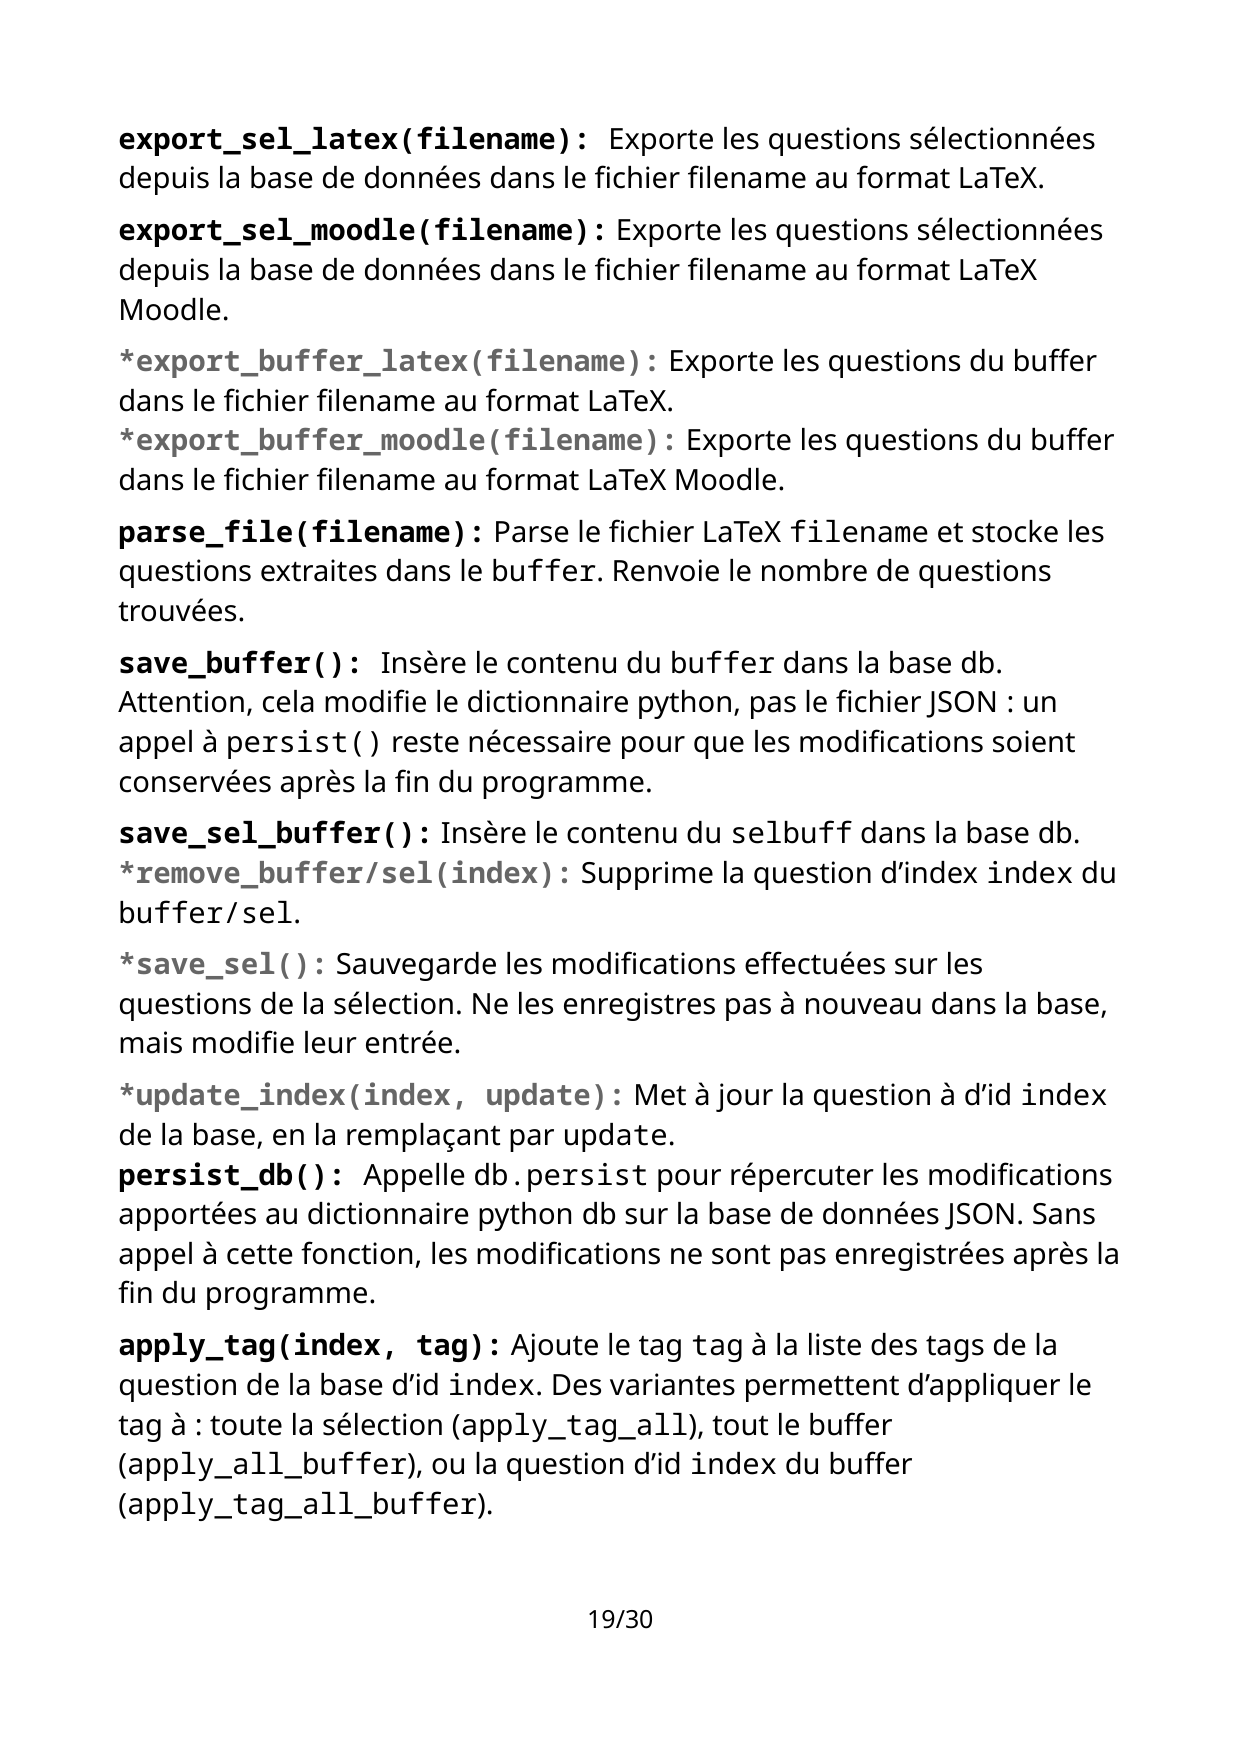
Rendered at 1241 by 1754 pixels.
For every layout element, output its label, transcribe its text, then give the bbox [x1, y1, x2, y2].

text *export_buffer_latex(filename): Exporte les questions du buffer dans le fichier filename au format LaTeX. *export_buffer_moodle(filename): Exporte les questions du buffer dans le fichier filename au format LaTeX Moodle. [118, 340, 1122, 499]
text save_buffer(): Insère le contenu du buffer dans la base db. Attention, cela modifie le dictionnaire python, pas le fichier JSON : un appel à persist() reste nécessaire pour que les modifications soient conservées après la fin du programme. [118, 642, 1122, 801]
text *save_sel(): Sauvegarde les modifications effectuées sur les questions de la sélection. Ne les enregistres pas à nouveau dans la base, mais modifie leur entrée. [118, 943, 1122, 1062]
text export_sel_moodle(filename): Exporte les questions sélectionnées depuis la base de données dans le fichier filename au format LaTeX Moodle. [118, 209, 1122, 328]
text parse_file(filename): Parse le fichier LaTeX filename et stocke les questions extraites dans le buffer. Renvoie le nombre de questions trouvées. [118, 511, 1122, 630]
text export_sel_latex(filename): Exporte les questions sélectionnées depuis la base de données dans le fichier filename au format LaTeX. [118, 118, 1122, 197]
text save_sel_buffer(): Insère le contenu du selbuff dans la base db. *remove_buffer/sel(index): Supprime la question d’index index du buffer/sel. [118, 812, 1122, 932]
text *update_index(index, update): Met à jour la question à d’id index de la base, en la remplaçant par update. persist_db(): Appelle db.persist pour répercuter les modifications apportées au dictionnaire python db sur la base de données JSON. Sans appel à cette fonction, les modifications ne sont pas enregistrées après la fin du programme. [118, 1074, 1122, 1312]
text apply_tag(index, tag): Ajoute le tag tag à la liste des tags de la question de la base d’id index. Des variantes permettent d’appliquer le tag à : toute la sélection (apply_tag_all), tout le buffer (apply_all_buffer), ou la question d’id index du buffer (apply_tag_all_buffer). [118, 1324, 1122, 1523]
